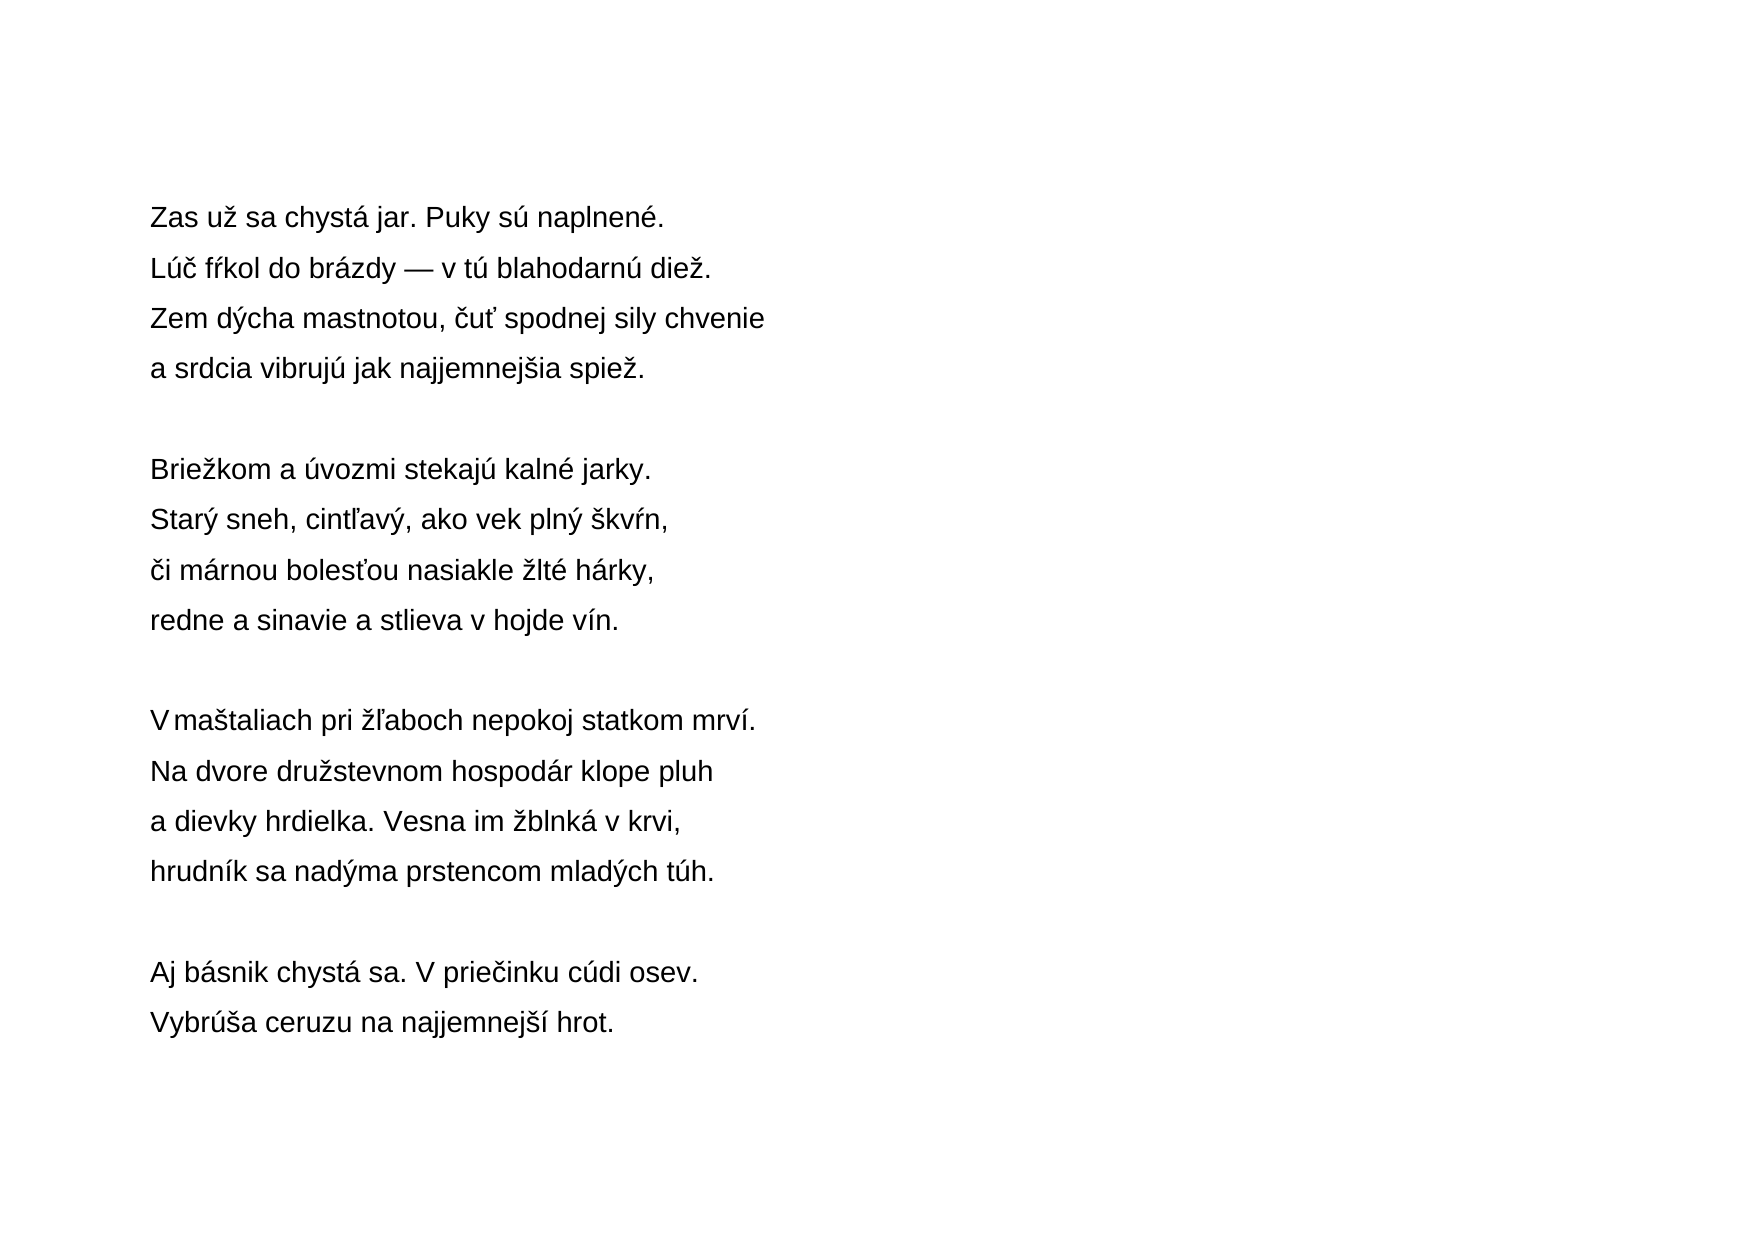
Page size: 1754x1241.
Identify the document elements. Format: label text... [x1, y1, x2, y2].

text Briežkom a úvozmi stekajú kalné jarky. [150, 452, 1243, 485]
text a srdcia vibrujú jak najjemnejšia spiež. [150, 351, 1243, 385]
text hrudník sa nadýma prstencom mladých túh. [150, 854, 1243, 888]
text či márnou bolesťou nasiakle žlté hárky, [150, 552, 1243, 586]
text Lúč fŕkol do brázdy — v tú blahodarnú diež. [150, 251, 1243, 284]
text Vybrúša ceruzu na najjemnejší hrot. [150, 1005, 1243, 1039]
text a dievky hrdielka. Vesna im žblnká v krvi, [150, 804, 1243, 838]
text Zem dýcha mastnotou, čuť spodnej sily chvenie [150, 301, 1243, 334]
text redne a sinavie a stlieva v hojde vín. [150, 603, 1243, 636]
text Aj básnik chystá sa. V priečinku cúdi osev. [150, 955, 1243, 988]
text Zas už sa chystá jar. Puky sú naplnené. [150, 200, 1243, 234]
text Starý sneh, cintľavý, ako vek plný škvŕn, [150, 502, 1243, 536]
text V maštaliach pri žľaboch nepokoj statkom mrví. [150, 703, 1243, 737]
text Na dvore družstevnom hospodár klope pluh [150, 754, 1243, 787]
